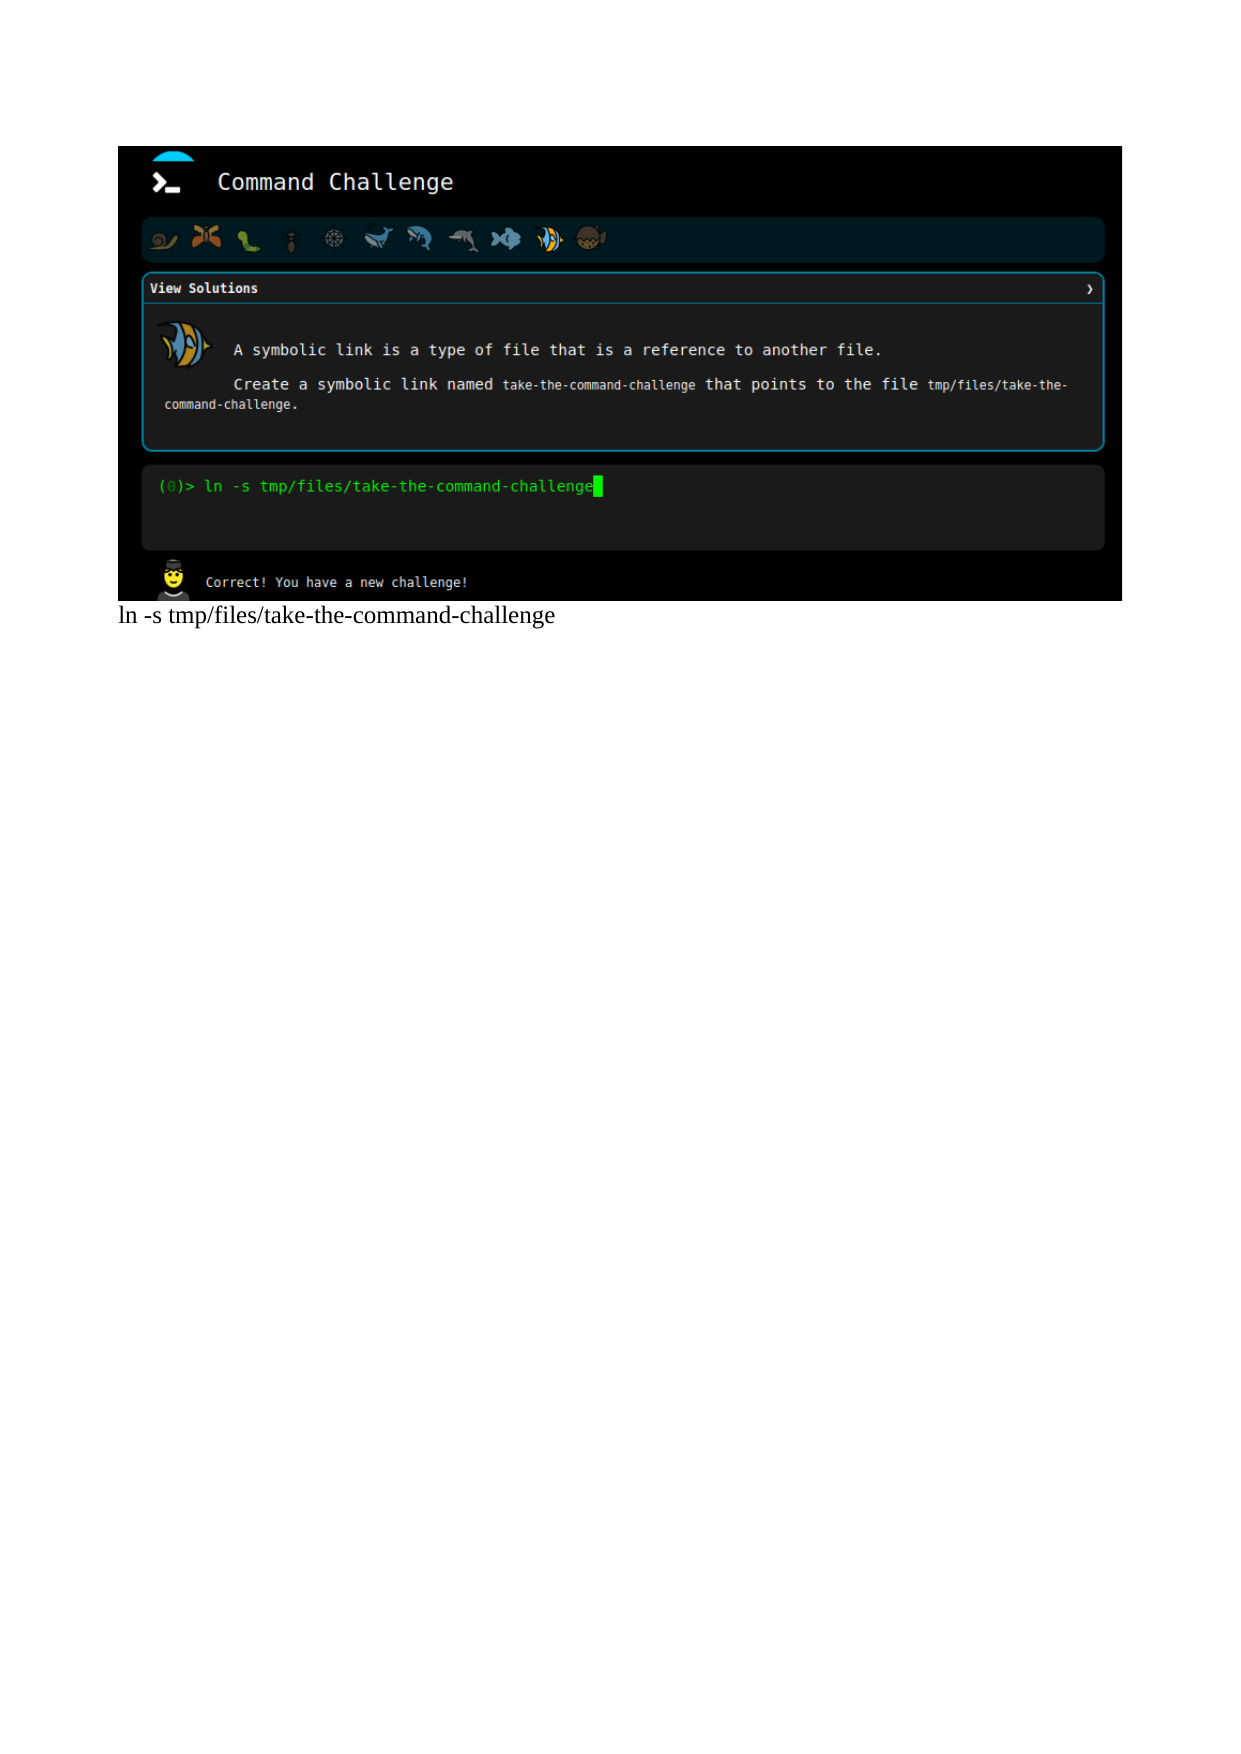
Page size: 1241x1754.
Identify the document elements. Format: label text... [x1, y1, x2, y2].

picture [118, 146, 1123, 601]
text ln -s tmp/files/take-the-command-challenge [118, 601, 1122, 629]
